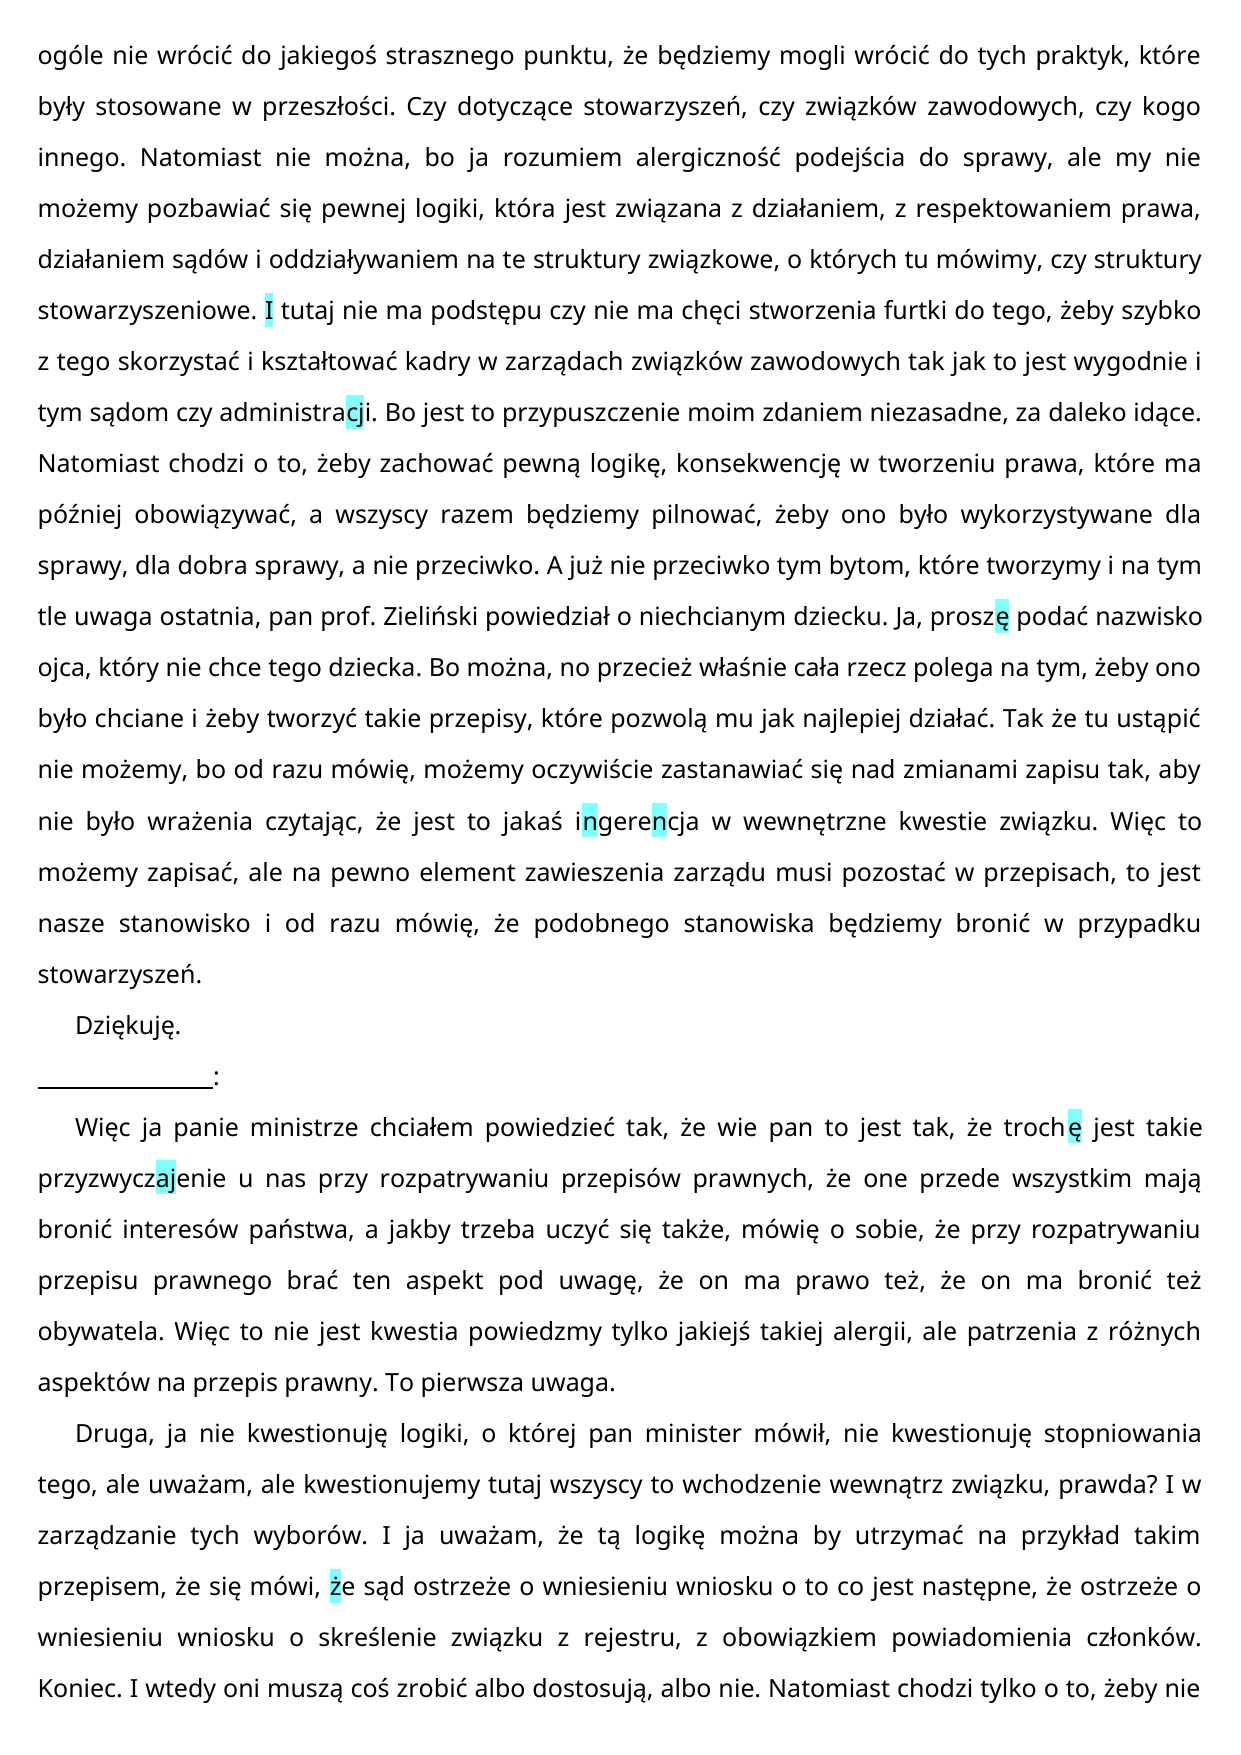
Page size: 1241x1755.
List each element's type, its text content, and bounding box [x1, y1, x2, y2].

text Dziękuję. [37, 1007, 1203, 1041]
text ogóle nie wrócić do jakiegoś strasznego punktu, że będziemy mogli wrócić do tych praktyk, które były stosowane w przeszłości. Czy dotyczące stowarzyszeń, czy związków zawodowych, czy kogo innego. Natomiast nie można, bo ja rozumiem alergiczność podejścia do sprawy, ale my nie możemy pozbawiać się pewnej logiki, która jest związana z działaniem, z respektowaniem prawa, działaniem sądów i oddziaływaniem na te struktury związkowe, o których tu mówimy, czy struktury stowarzyszeniowe. I tutaj nie ma podstępu czy nie ma chęci stworzenia furtki do tego, żeby szybko z tego skorzystać i kształtować kadry w zarządach związków zawodowych tak jak to jest wygodnie i tym sądom czy administracji. Bo jest to przypuszczenie moim zdaniem niezasadne, za daleko idące. Natomiast chodzi o to, żeby zachować pewną logikę, konsekwencję w tworzeniu prawa, które ma później obowiązywać, a wszyscy razem będziemy pilnować, żeby ono było wykorzystywane dla sprawy, dla dobra sprawy, a nie przeciwko. A już nie przeciwko tym bytom, które tworzymy i na tym tle uwaga ostatnia, pan prof. Zieliński powiedział o niechcianym dziecku. Ja, proszę podać nazwisko ojca, który nie chce tego dziecka. Bo można, no przecież właśnie cała rzecz polega na tym, żeby ono było chciane i żeby tworzyć takie przepisy, które pozwolą mu jak najlepiej działać. Tak że tu ustąpić nie możemy, bo od razu mówię, możemy oczywiście zastanawiać się nad zmianami zapisu tak, aby nie było wrażenia czytając, że jest to jakaś ingerencja w wewnętrzne kwestie związku. Więc to możemy zapisać, ale na pewno element zawieszenia zarządu musi pozostać w przepisach, to jest nasze stanowisko i od razu mówię, że podobnego stanowiska będziemy bronić w przypadku stowarzyszeń. [37, 37, 1203, 990]
text Więc ja panie ministrze chciałem powiedzieć tak, że wie pan to jest tak, że trochę jest takie przyzwyczajenie u nas przy rozpatrywaniu przepisów prawnych, że one przede wszystkim mają bronić interesów państwa, a jakby trzeba uczyć się także, mówię o sobie, że przy rozpatrywaniu przepisu prawnego brać ten aspekt pod uwagę, że on ma prawo też, że on ma bronić też obywatela. Więc to nie jest kwestia powiedzmy tylko jakiejś takiej alergii, ale patrzenia z różnych aspektów na przepis prawny. To pierwsza uwaga. [37, 1109, 1203, 1399]
text : [37, 1058, 1203, 1092]
text Druga, ja nie kwestionuję logiki, o której pan minister mówił, nie kwestionuję stopniowania tego, ale uważam, ale kwestionujemy tutaj wszyscy to wchodzenie wewnątrz związku, prawda? I w zarządzanie tych wyborów. I ja uważam, że tą logikę można by utrzymać na przykład takim przepisem, że się mówi, że sąd ostrzeże o wniesieniu wniosku o to co jest następne, że ostrzeże o wniesieniu wniosku o skreślenie związku z rejestru, z obowiązkiem powiadomienia członków. Koniec. I wtedy oni muszą coś zrobić albo dostosują, albo nie. Natomiast chodzi tylko o to, żeby nie [37, 1416, 1203, 1705]
